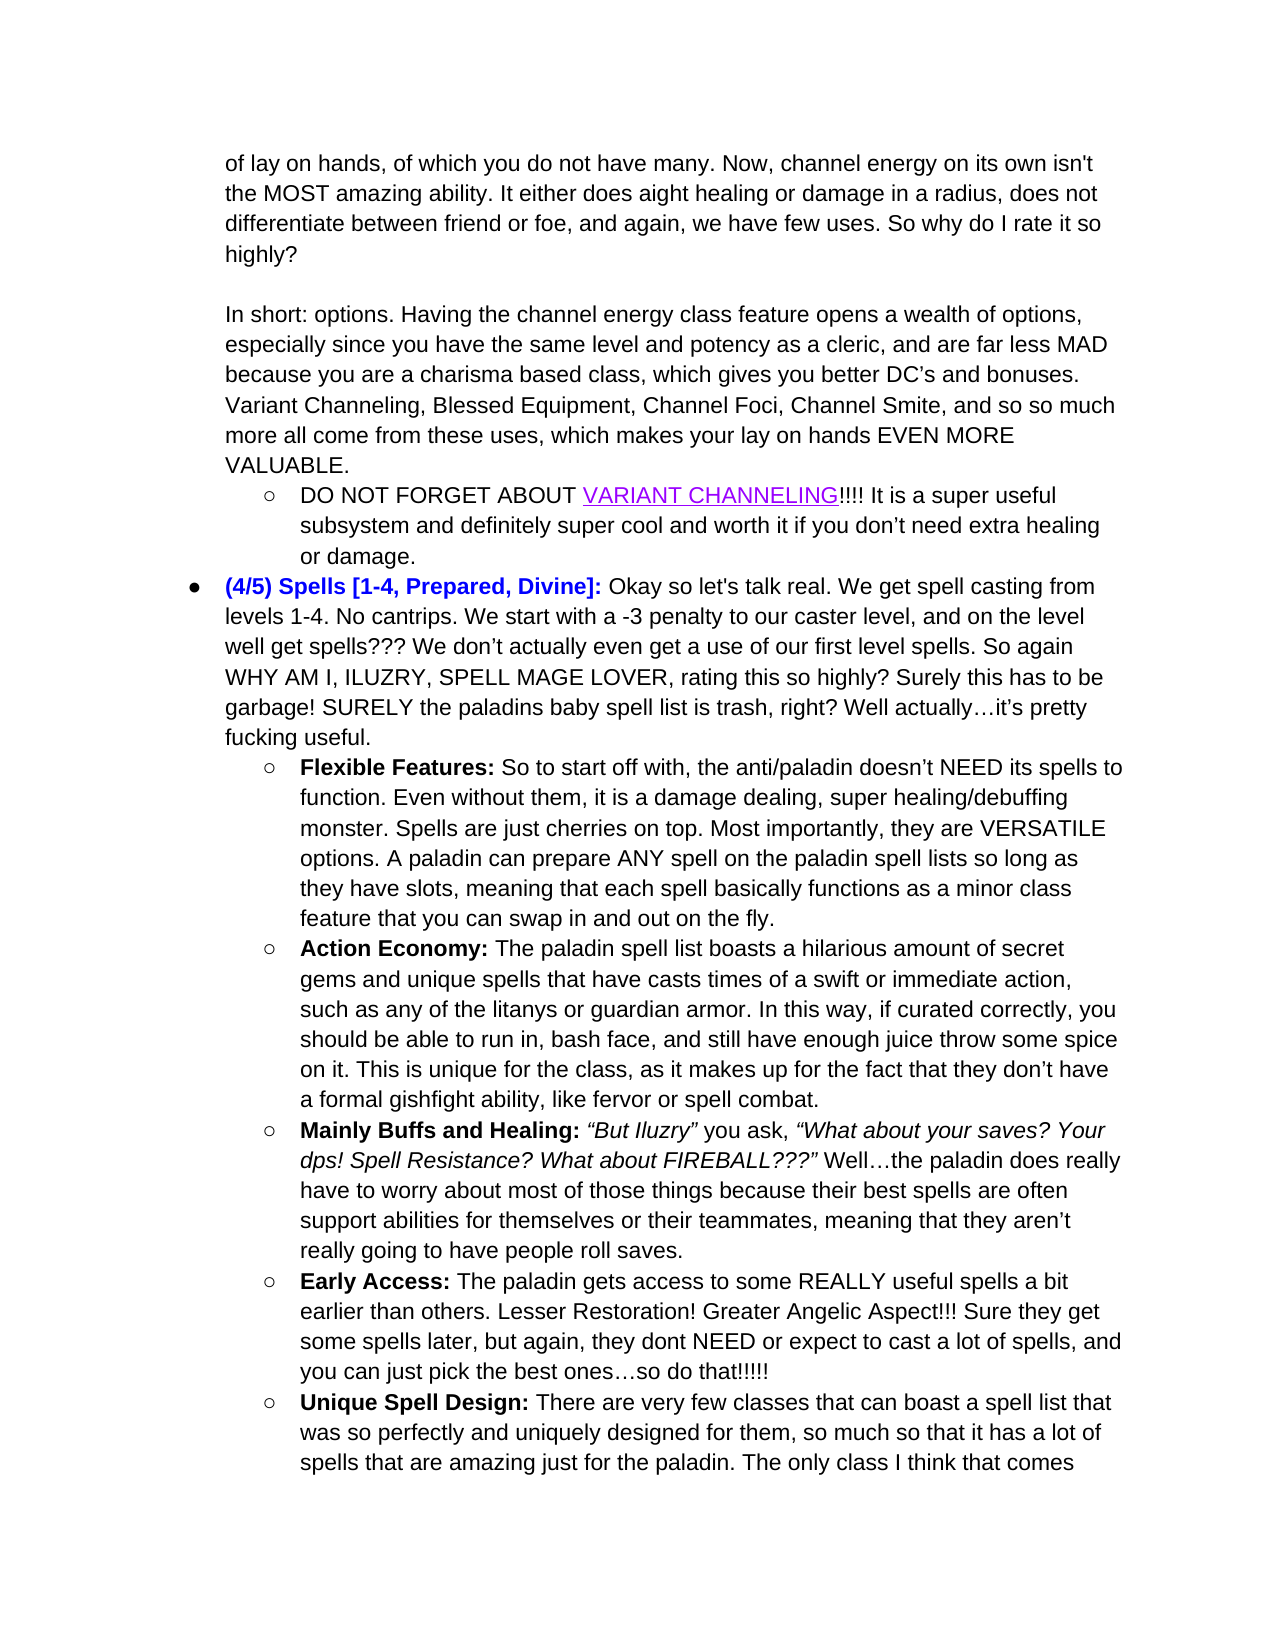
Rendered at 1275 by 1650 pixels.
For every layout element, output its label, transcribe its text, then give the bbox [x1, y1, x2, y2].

list (4/5) Spells [1-4, Prepared, Divine]: Okay so let's talk real. We get spell casting from levels 1-4. No cantrips. We start with a -3 penalty to our caster level, and on the level well get spells??? We don’t actually even get a use of our first level spells. So again WHY AM I, ILUZRY, SPELL MAGE LOVER, rating this so highly? Surely this has to be garbage! SURELY the paladins baby spell list is trash, right? Well actually…it’s pretty fucking useful. [187, 573, 1125, 750]
list Action Economy: The paladin spell list boasts a hilarious amount of secret gems and unique spells that have casts times of a swift or immediate action, such as any of the litanys or guardian armor. In this way, if curated correctly, you should be able to run in, bash face, and still have enough juice throw some spice on it. This is unique for the class, as it makes up for the fact that they don’t have a formal gishfight ability, like fervor or spell combat. [262, 935, 1125, 1113]
list Early Access: The paladin gets access to some REALLY useful spells a bit earlier than others. Lesser Restoration! Greater Angelic Aspect!!! Sure they get some spells later, but again, they dont NEED or expect to cast a lot of spells, and you can just pick the best ones…so do that!!!!! [262, 1268, 1125, 1385]
list DO NOT FORGET ABOUT VARIANT CHANNELING!!!! It is a super useful subsystem and definitely super cool and worth it if you don’t need extra healing or damage. [262, 482, 1125, 569]
list Flexible Features: So to start off with, the anti/paladin doesn’t NEED its spells to function. Even without them, it is a damage dealing, super healing/debuffing monster. Spells are just cherries on top. Most importantly, they are VERSATILE options. A paladin can prepare ANY spell on the paladin spell lists so long as they have slots, meaning that each spell basically functions as a minor class feature that you can swap in and out on the fly. [262, 754, 1125, 932]
list of lay on hands, of which you do not have many. Now, channel energy on its own isn't the MOST amazing ability. It either does aight healing or damage in a radius, does not differentiate between friend or foe, and again, we have few uses. So why do I rate it so highly? In short: options. Having the channel energy class feature opens a wealth of options, especially since you have the same level and potency as a cleric, and are far less MAD because you are a charisma based class, which gives you better DC’s and bonuses. Variant Channeling, Blessed Equipment, Channel Foci, Channel Smite, and so so much more all come from these uses, which makes your lay on hands EVEN MORE VALUABLE. [187, 150, 1125, 478]
list Mainly Buffs and Healing: “But Iluzry” you ask, “What about your saves? Your dps! Spell Resistance? What about FIREBALL???” Well…the paladin does really have to worry about most of those things because their best spells are often support abilities for themselves or their teammates, meaning that they aren’t really going to have people roll saves. [262, 1117, 1125, 1264]
list Unique Spell Design: There are very few classes that can boast a spell list that was so perfectly and uniquely designed for them, so much so that it has a lot of spells that are amazing just for the paladin. The only class I think that comes [262, 1388, 1125, 1475]
